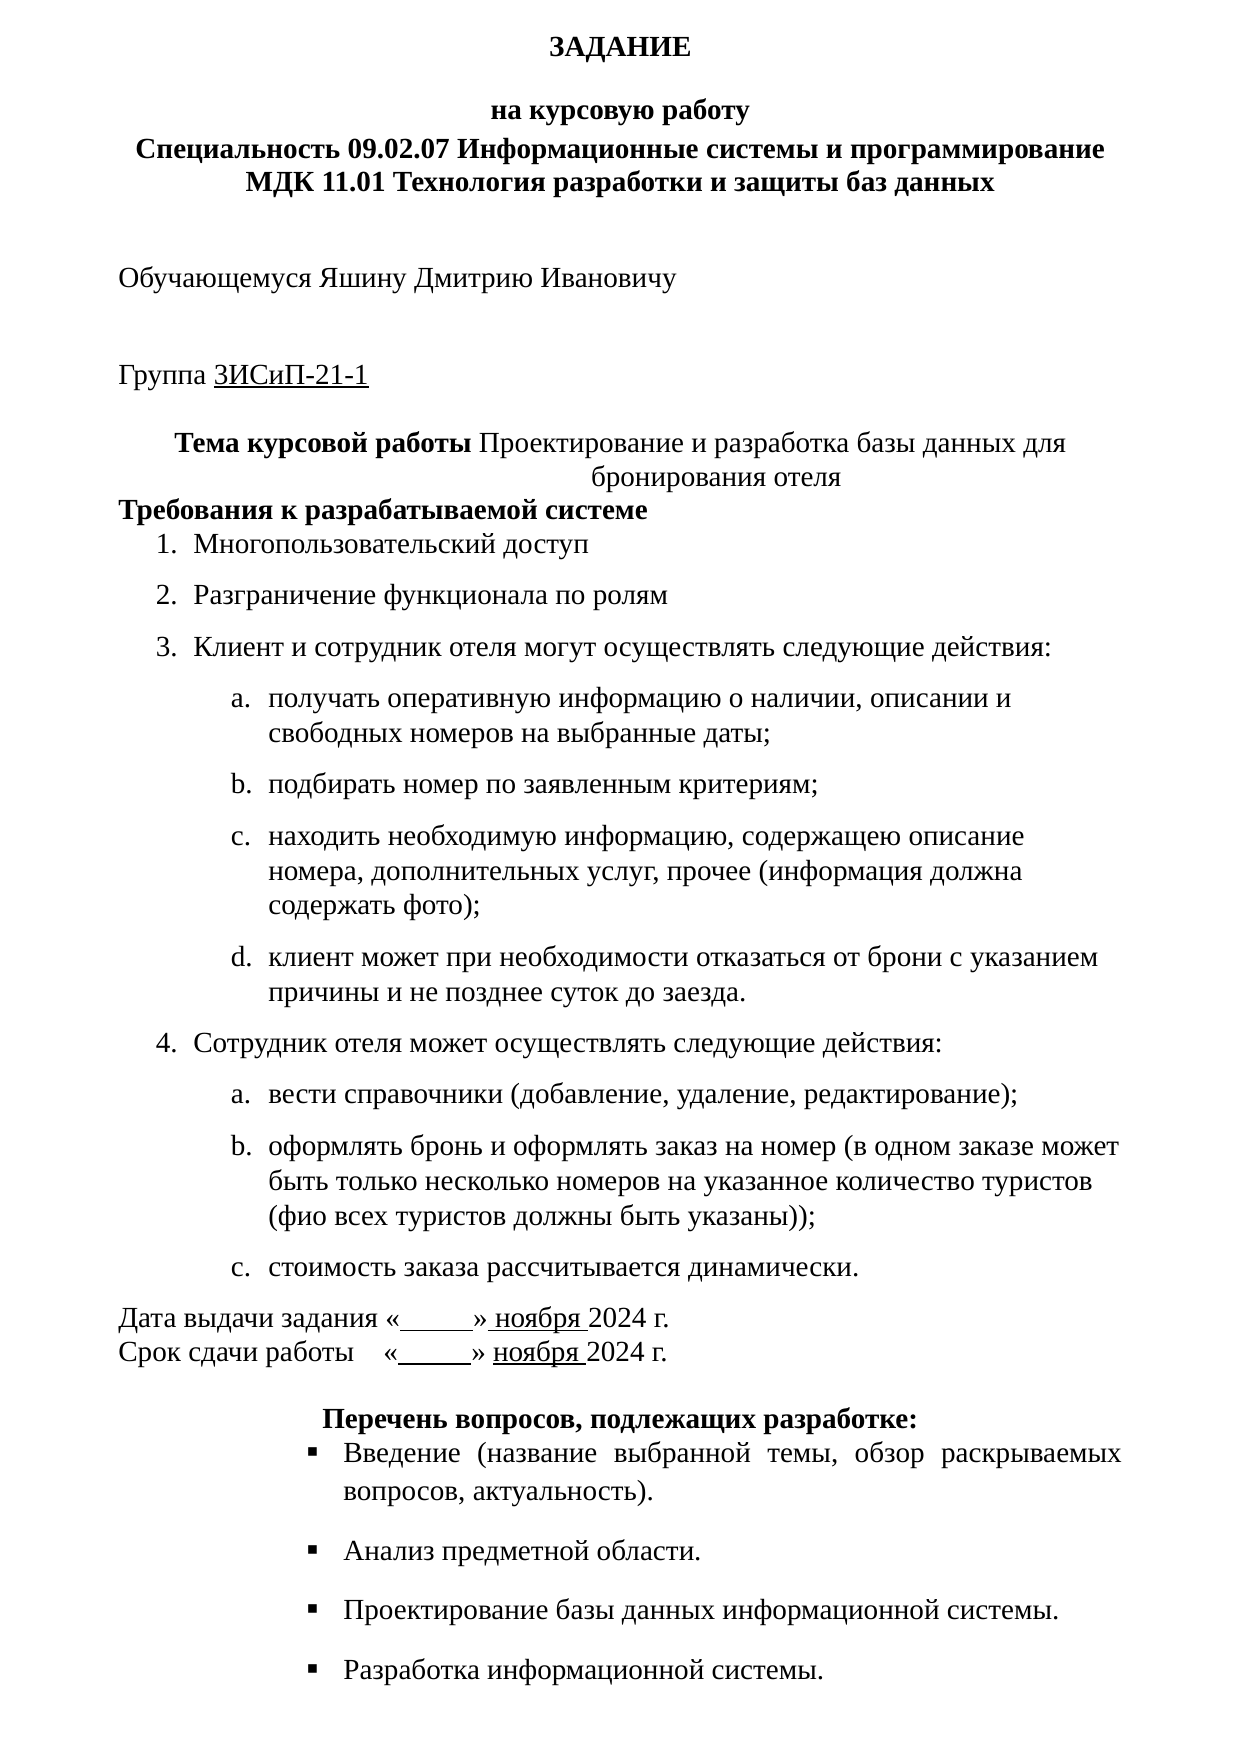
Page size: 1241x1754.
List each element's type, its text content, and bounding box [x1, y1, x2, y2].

list Проектирование базы данных информационной системы. [306, 1592, 1122, 1626]
text Дата выдачи задания « » ноября 2024 г. [118, 1301, 1122, 1334]
text Обучающемуся Яшину Дмитрию Ивановичу [118, 261, 1122, 294]
text ЗАДАНИЕ [118, 29, 1122, 63]
list получать оперативную информацию о наличии, описании и свободных номеров на выбранные даты; [231, 680, 1122, 748]
list Анализ предметной области. [306, 1533, 1122, 1566]
list Сотрудник отеля может осуществлять следующие действия: [156, 1025, 1122, 1059]
text Срок сдачи работы « » ноября 2024 г. [118, 1334, 1122, 1368]
list находить необходимую информацию, содержащею описание номера, дополнительных услуг, прочее (информация должна содержать фото); [231, 818, 1122, 921]
list подбирать номер по заявленным критериям; [231, 766, 1122, 800]
list стоимость заказа рассчитывается динамически. [231, 1249, 1122, 1283]
text Требования к разрабатываемой системе [118, 492, 1122, 526]
text на курсовую работу [118, 92, 1122, 126]
list Клиент и сотрудник отеля могут осуществлять следующие действия: [156, 629, 1122, 662]
text Перечень вопросов, подлежащих разработке: [118, 1401, 1122, 1435]
list Введение (название выбранной темы, обзор раскрываемых вопросов, актуальность). [306, 1435, 1122, 1507]
text Группа 3ИСиП-21-1 [118, 357, 1122, 391]
text МДК 11.01 Технология разработки и защиты баз данных [118, 164, 1122, 198]
list вести справочники (добавление, удаление, редактирование); [231, 1077, 1122, 1110]
list Разграничение функционала по ролям [156, 577, 1122, 611]
list клиент может при необходимости отказаться от брони с указанием причины и не позднее суток до заезда. [231, 939, 1122, 1007]
text Специальность 09.02.07 Информационные системы и программирование [118, 131, 1122, 164]
list Разработка информационной системы. [306, 1652, 1122, 1685]
list Многопользовательский доступ [156, 526, 1122, 559]
text Тема курсовой работы Проектирование и разработка базы данных для бронирования отеля [118, 425, 1122, 492]
list оформлять бронь и оформлять заказ на номер (в одном заказе может быть только несколько номеров на указанное количество туристов (фио всех туристов должны быть указаны)); [231, 1128, 1122, 1231]
